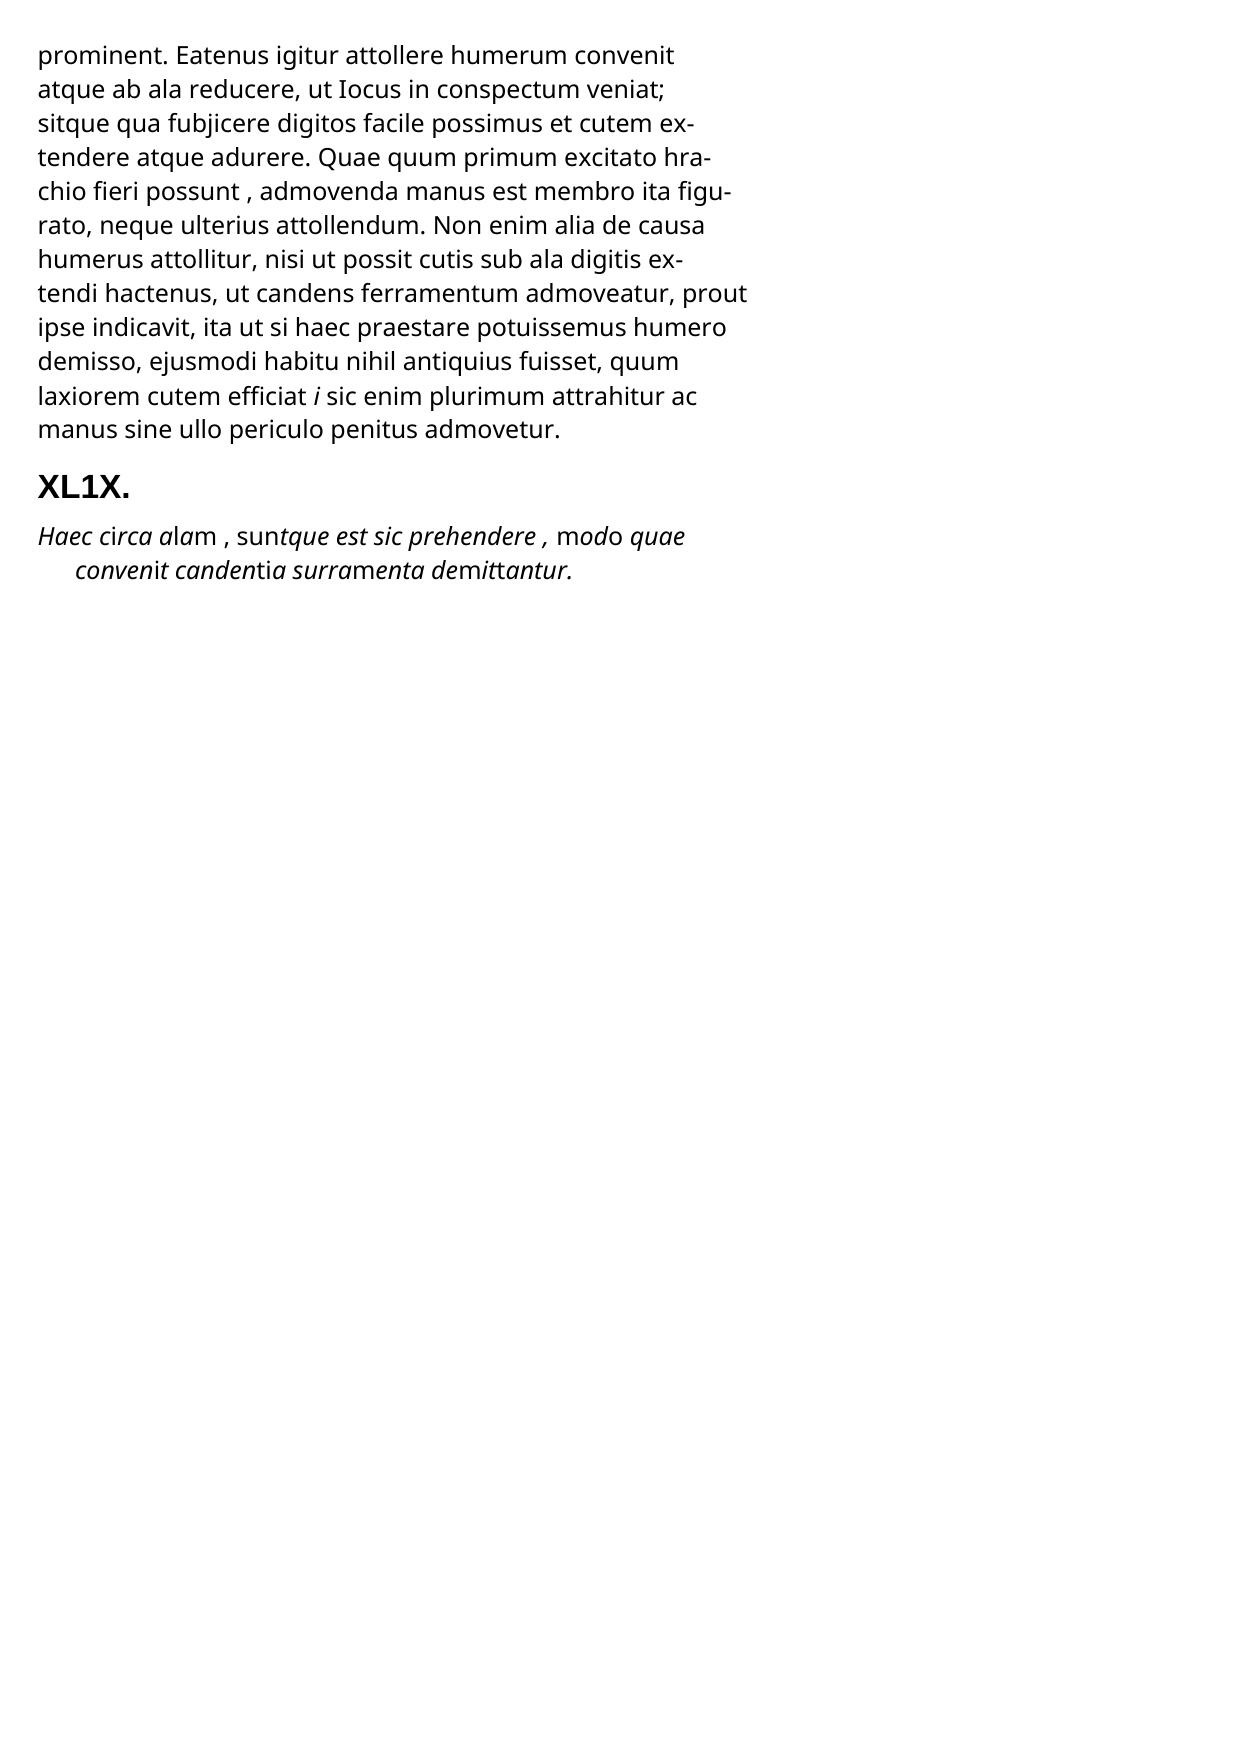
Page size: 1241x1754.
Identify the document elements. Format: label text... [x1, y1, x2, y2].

subtitle XL1X. [37, 467, 1203, 506]
text prominent. Eatenus igitur attollere humerum convenit atque ab ala reducere, ut Iocus in conspectum veniat; sitque qua fubjicere digitos facile possimus et cutem ex- tendere atque adurere. Quae quum primum excitato hra- chio fieri possunt , admovenda manus est membro ita figu- rato, neque ulterius attollendum. Non enim alia de causa humerus attollitur, nisi ut possit cutis sub ala digitis ex- tendi hactenus, ut candens ferramentum admoveatur, prout ipse indicavit, ita ut si haec praestare potuissemus humero demisso, ejusmodi habitu nihil antiquius fuisset, quum laxiorem cutem efficiat i sic enim plurimum attrahitur ac manus sine ullo periculo penitus admovetur. [37, 37, 1203, 446]
text Haec circa alam , suntque est sic prehendere , modo quae convenit candentia surramenta demittantur. [37, 518, 1203, 586]
